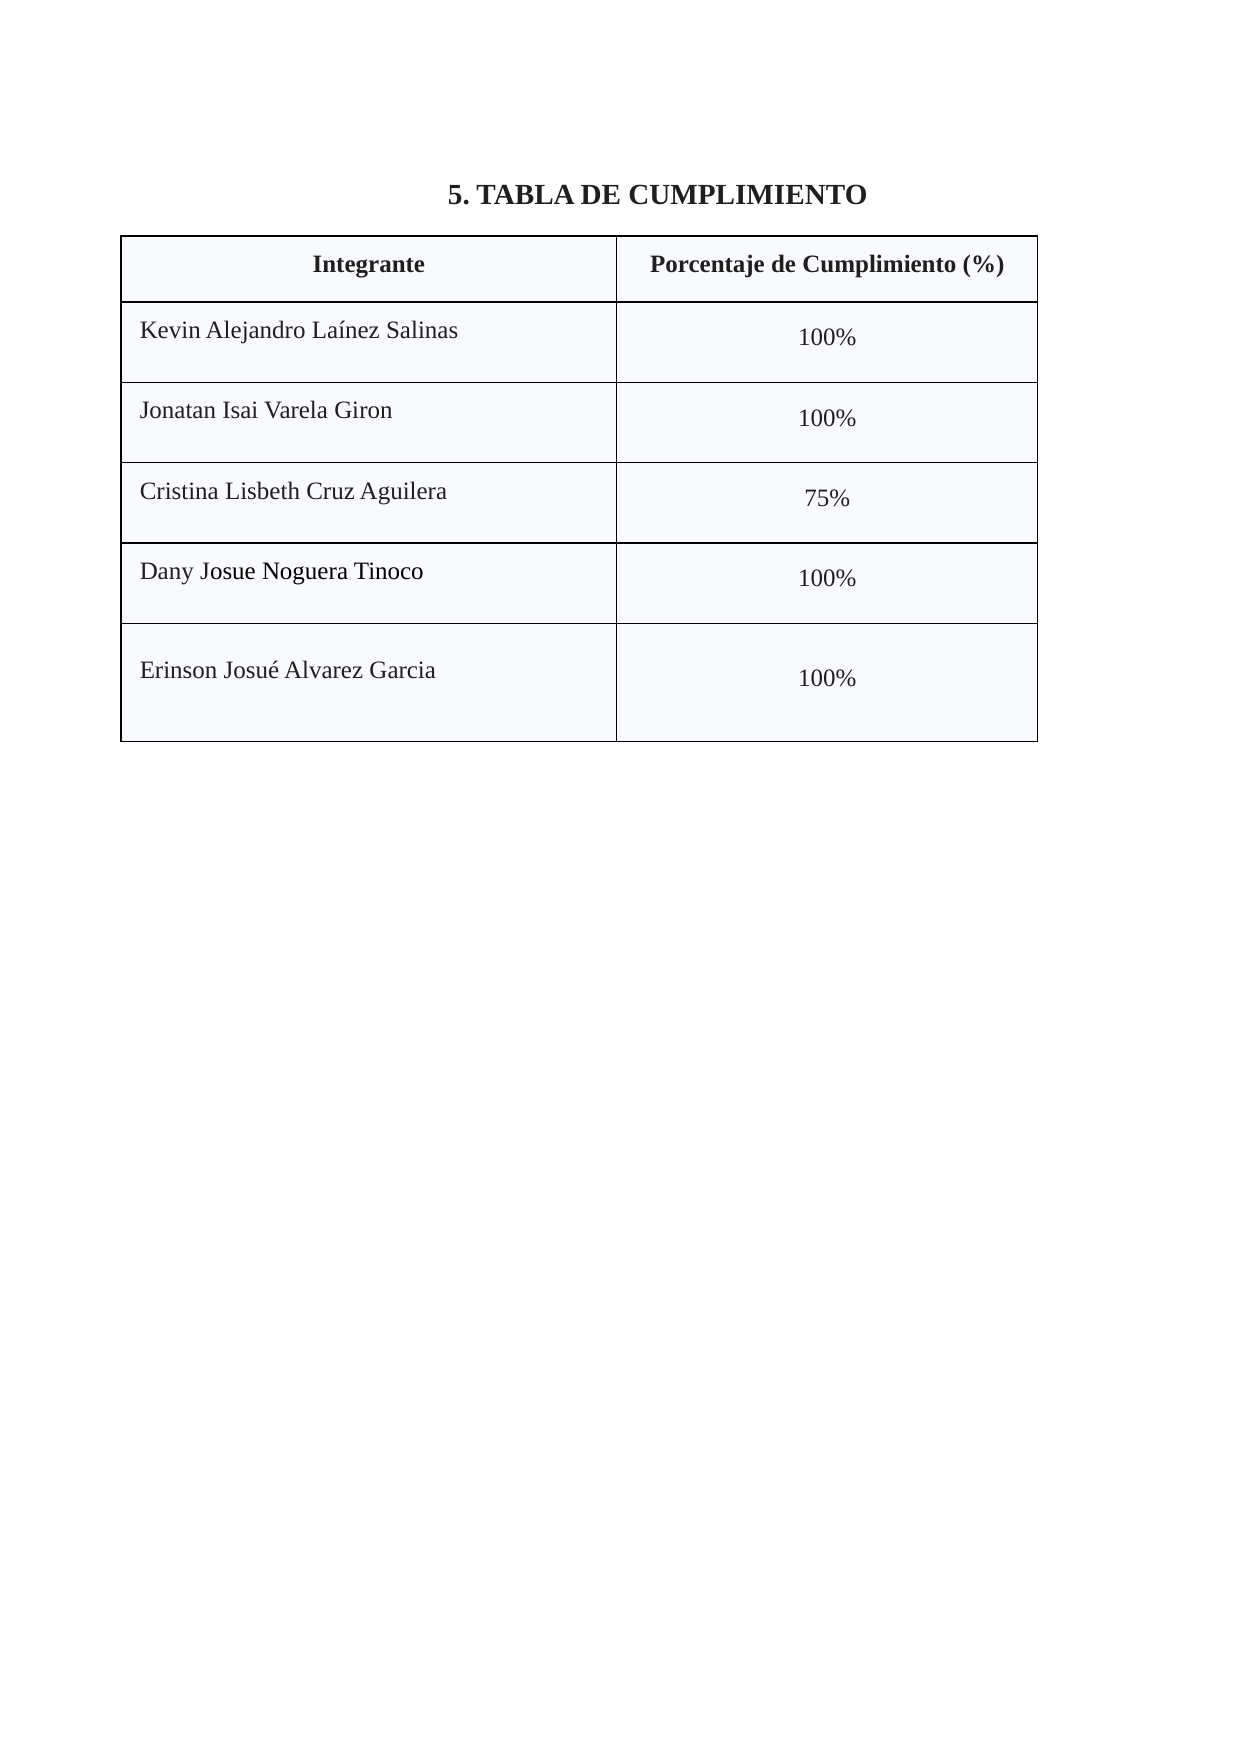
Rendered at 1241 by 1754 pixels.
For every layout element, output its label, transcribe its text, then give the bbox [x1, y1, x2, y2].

table_cell Jonatan Isai Varela Giron [122, 383, 616, 462]
table_header Integrante [122, 237, 616, 301]
table_cell 100% [617, 544, 1037, 622]
subtitle 5. TABLA DE CUMPLIMIENTO [156, 177, 1122, 210]
table_header Porcentaje de Cumplimiento (%) [617, 237, 1037, 301]
table_cell Dany Josue Noguera Tinoco [122, 544, 616, 622]
table_cell Cristina Lisbeth Cruz Aguilera [122, 463, 616, 542]
table_cell 100% [617, 303, 1037, 381]
table_cell 100% [617, 624, 1037, 741]
table_cell Kevin Alejandro Laínez Salinas [122, 303, 616, 381]
table_cell Erinson Josué Alvarez Garcia [122, 624, 616, 741]
table_cell 100% [617, 383, 1037, 462]
table_cell 75% [617, 463, 1037, 542]
